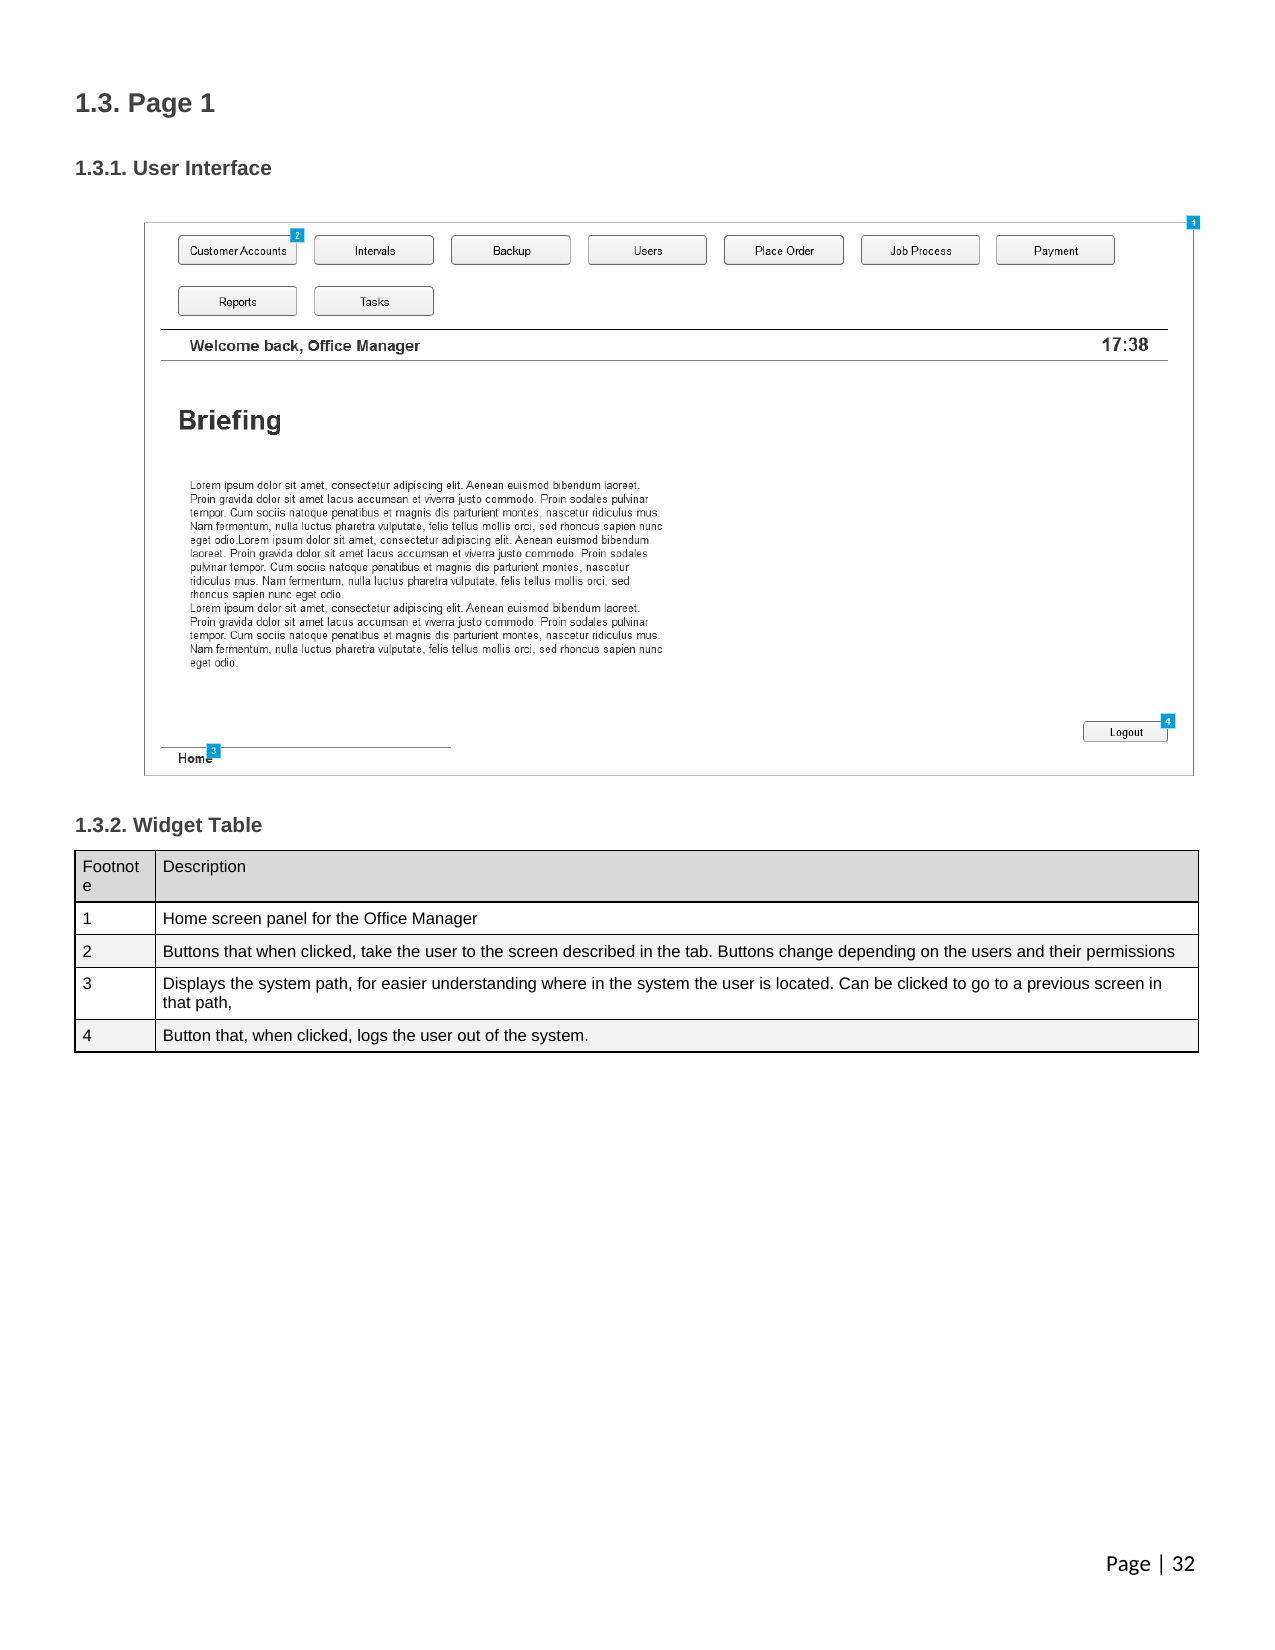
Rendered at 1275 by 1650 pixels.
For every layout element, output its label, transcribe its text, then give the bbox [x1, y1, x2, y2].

table_cell Displays the system path, for easier understanding where in the system the user is located. Can be clicked to go to a previous screen in that path, [156, 968, 1198, 1019]
table_cell Home screen panel for the Office Manager [156, 903, 1198, 934]
table_cell 3 [76, 968, 155, 1019]
subtitle Widget Table [75, 813, 1200, 837]
table_cell 2 [76, 935, 155, 967]
subtitle Page 1 [75, 87, 1200, 119]
table_header Description [156, 851, 1198, 901]
subtitle User Interface [75, 156, 1200, 180]
table_header Footnote [76, 851, 155, 901]
table_cell Buttons that when clicked, take the user to the screen described in the tab. Buttons change depending on the users and their permissions [156, 935, 1198, 967]
table_cell 1 [76, 903, 155, 934]
table_cell 4 [76, 1020, 155, 1051]
table_cell Button that, when clicked, logs the user out of the system. [156, 1020, 1198, 1051]
